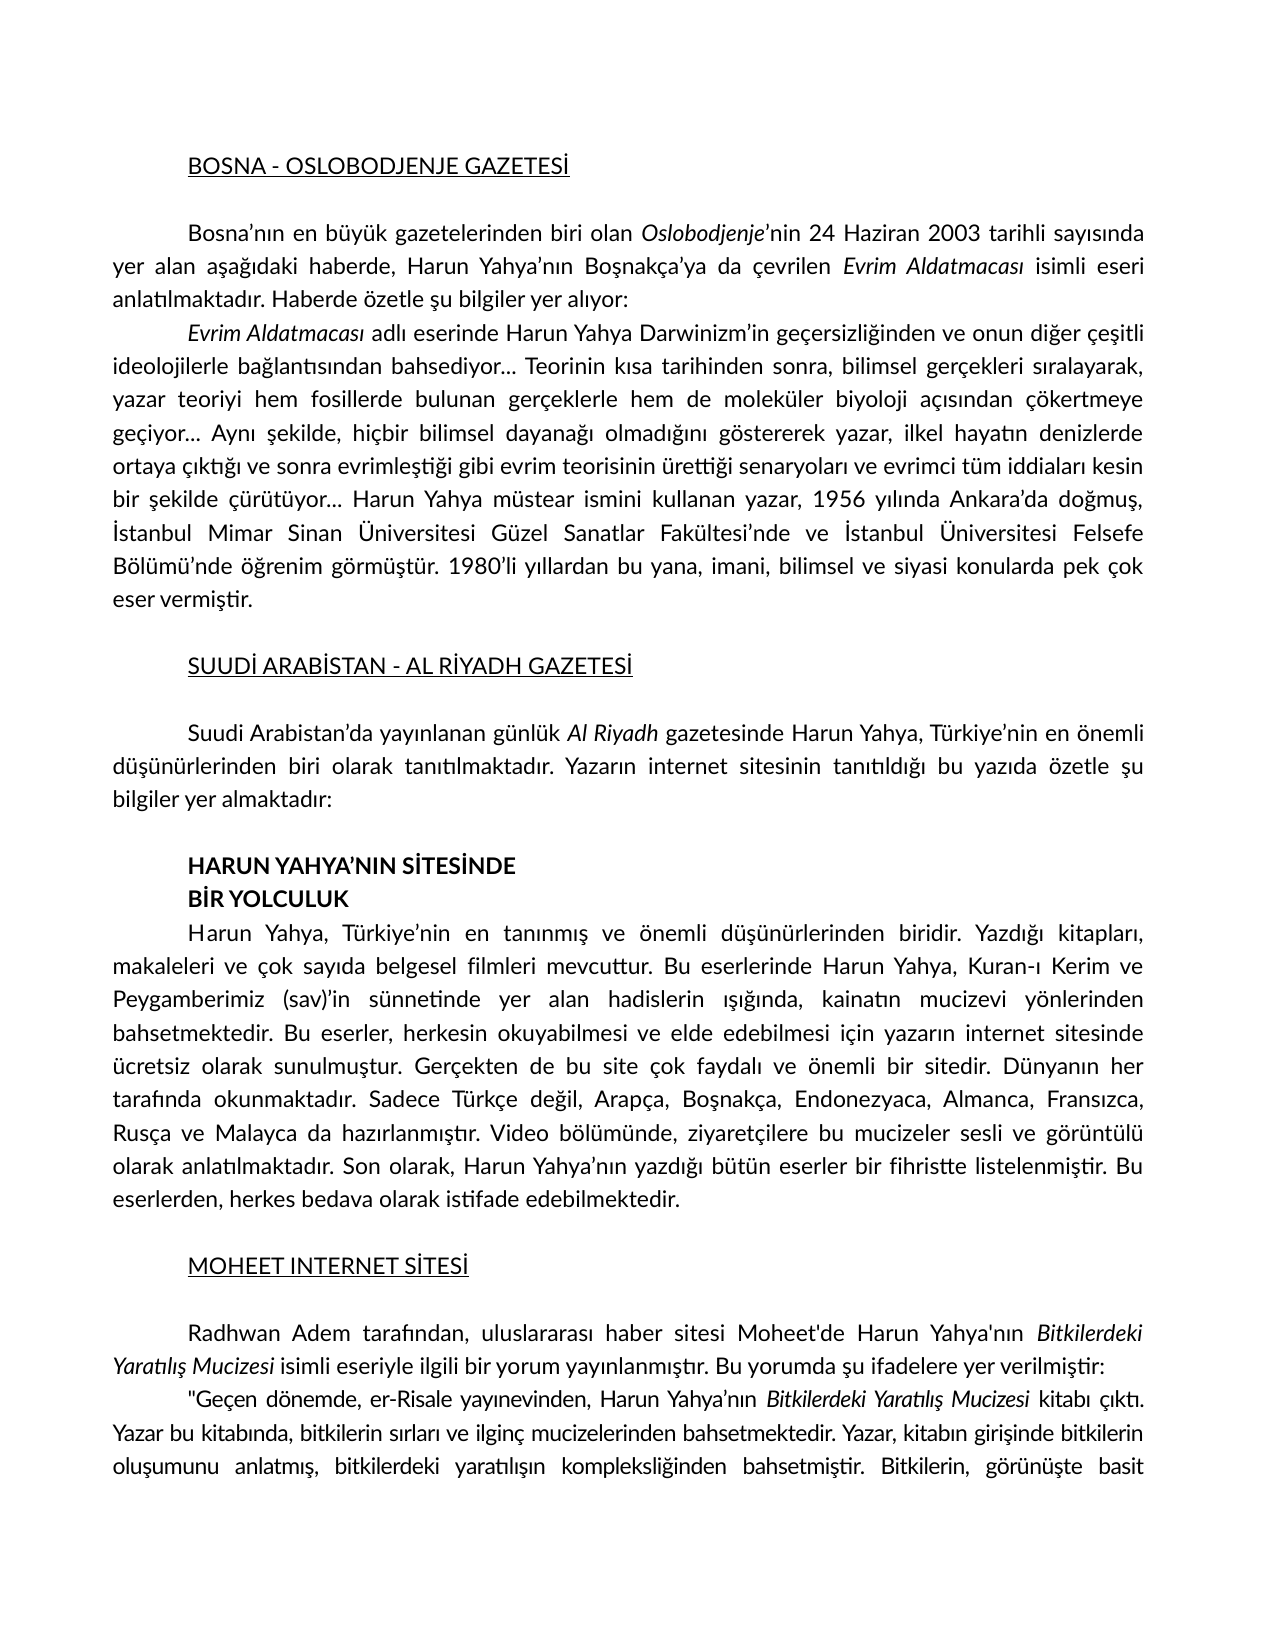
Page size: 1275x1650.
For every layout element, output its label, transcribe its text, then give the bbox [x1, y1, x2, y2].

text Harun Yahya, Türkiye’nin en tanınmış ve önemli düşünürlerinden biridir. Yazdığı kitapları, makaleleri ve çok sayıda belgesel filmleri mevcuttur. Bu eserlerinde Harun Yahya, Kuran-ı Kerim ve Peygamberimiz (sav)’in sünnetinde yer alan hadislerin ışığında, kainatın mucizevi yönlerinden bahsetmektedir. Bu eserler, herkesin okuyabilmesi ve elde edebilmesi için yazarın internet sitesinde ücretsiz olarak sunulmuştur. Gerçekten de bu site çok faydalı ve önemli bir sitedir. Dünyanın her tarafında okunmaktadır. Sadece Türkçe değil, Arapça, Boşnakça, Endonezyaca, Almanca, Fransızca, Rusça ve Malayca da hazırlanmıştır. Video bölümünde, ziyaretçilere bu mucizeler sesli ve görüntülü olarak anlatılmaktadır. Son olarak, Harun Yahya’nın yazdığı bütün eserler bir fihristte listelenmiştir. Bu eserlerden, herkes bedava olarak istifade edebilmektedir. [112, 914, 1145, 1214]
text "Geçen dönemde, er-Risale yayınevinden, Harun Yahya’nın Bitkilerdeki Yaratılış Mucizesi kitabı çıktı. Yazar bu kitabında, bitkilerin sırları ve ilginç mucizelerinden bahsetmektedir. Yazar, kitabın girişinde bitkilerin oluşumunu anlatmış, bitkilerdeki yaratılışın kompleksliğinden bahsetmiştir. Bitkilerin, görünüşte basit [112, 1381, 1145, 1481]
text BOSNA - OSLOBODJENJE GAZETESİ [112, 148, 1145, 181]
text Bosna’nın en büyük gazetelerinden biri olan Oslobodjenje’nin 24 Haziran 2003 tarihli sayısında yer alan aşağıdaki haberde, Harun Yahya’nın Boşnakça’ya da çevrilen Evrim Aldatmacası isimli eseri anlatılmaktadır. Haberde özetle şu bilgiler yer alıyor: [112, 214, 1145, 314]
text Suudi Arabistan’da yayınlanan günlük Al Riyadh gazetesinde Harun Yahya, Türkiye’nin en önemli düşünürlerinden biri olarak tanıtılmaktadır. Yazarın internet sitesinin tanıtıldığı bu yazıda özetle şu bilgiler yer almaktadır: [112, 714, 1145, 814]
text Harun Yahya’nIn sİtesİnde [112, 848, 1145, 881]
text Radhwan Adem tarafından, uluslararası haber sitesi Moheet'de Harun Yahya'nın Bitkilerdeki Yaratılış Mucizesi isimli eseriyle ilgili bir yorum yayınlanmıştır. Bu yorumda şu ifadelere yer verilmiştir: [112, 1314, 1145, 1381]
text Evrim Aldatmacası adlı eserinde Harun Yahya Darwinizm’in geçersizliğinden ve onun diğer çeşitli ideolojilerle bağlantısından bahsediyor... Teorinin kısa tarihinden sonra, bilimsel gerçekleri sıralayarak, yazar teoriyi hem fosillerde bulunan gerçeklerle hem de moleküler biyoloji açısından çökertmeye geçiyor... Aynı şekilde, hiçbir bilimsel dayanağı olmadığını göstererek yazar, ilkel hayatın denizlerde ortaya çıktığı ve sonra evrimleştiği gibi evrim teorisinin ürettiği senaryoları ve evrimci tüm iddiaları kesin bir şekilde çürütüyor... Harun Yahya müstear ismini kullanan yazar, 1956 yılında Ankara’da doğmuş, İstanbul Mimar Sinan Üniversitesi Güzel Sanatlar Fakültesi’nde ve İstanbul Üniversitesi Felsefe Bölümü’nde öğrenim görmüştür. 1980’li yıllardan bu yana, imani, bilimsel ve siyasi konularda pek çok eser vermiştir. [112, 314, 1145, 614]
text MOHEET INTERNET SİTESİ [112, 1248, 1145, 1281]
text SUUDİ ARABİSTAN - AL RİYADH GAZETESİ [112, 648, 1145, 681]
text bİr Yolculuk [112, 881, 1145, 914]
